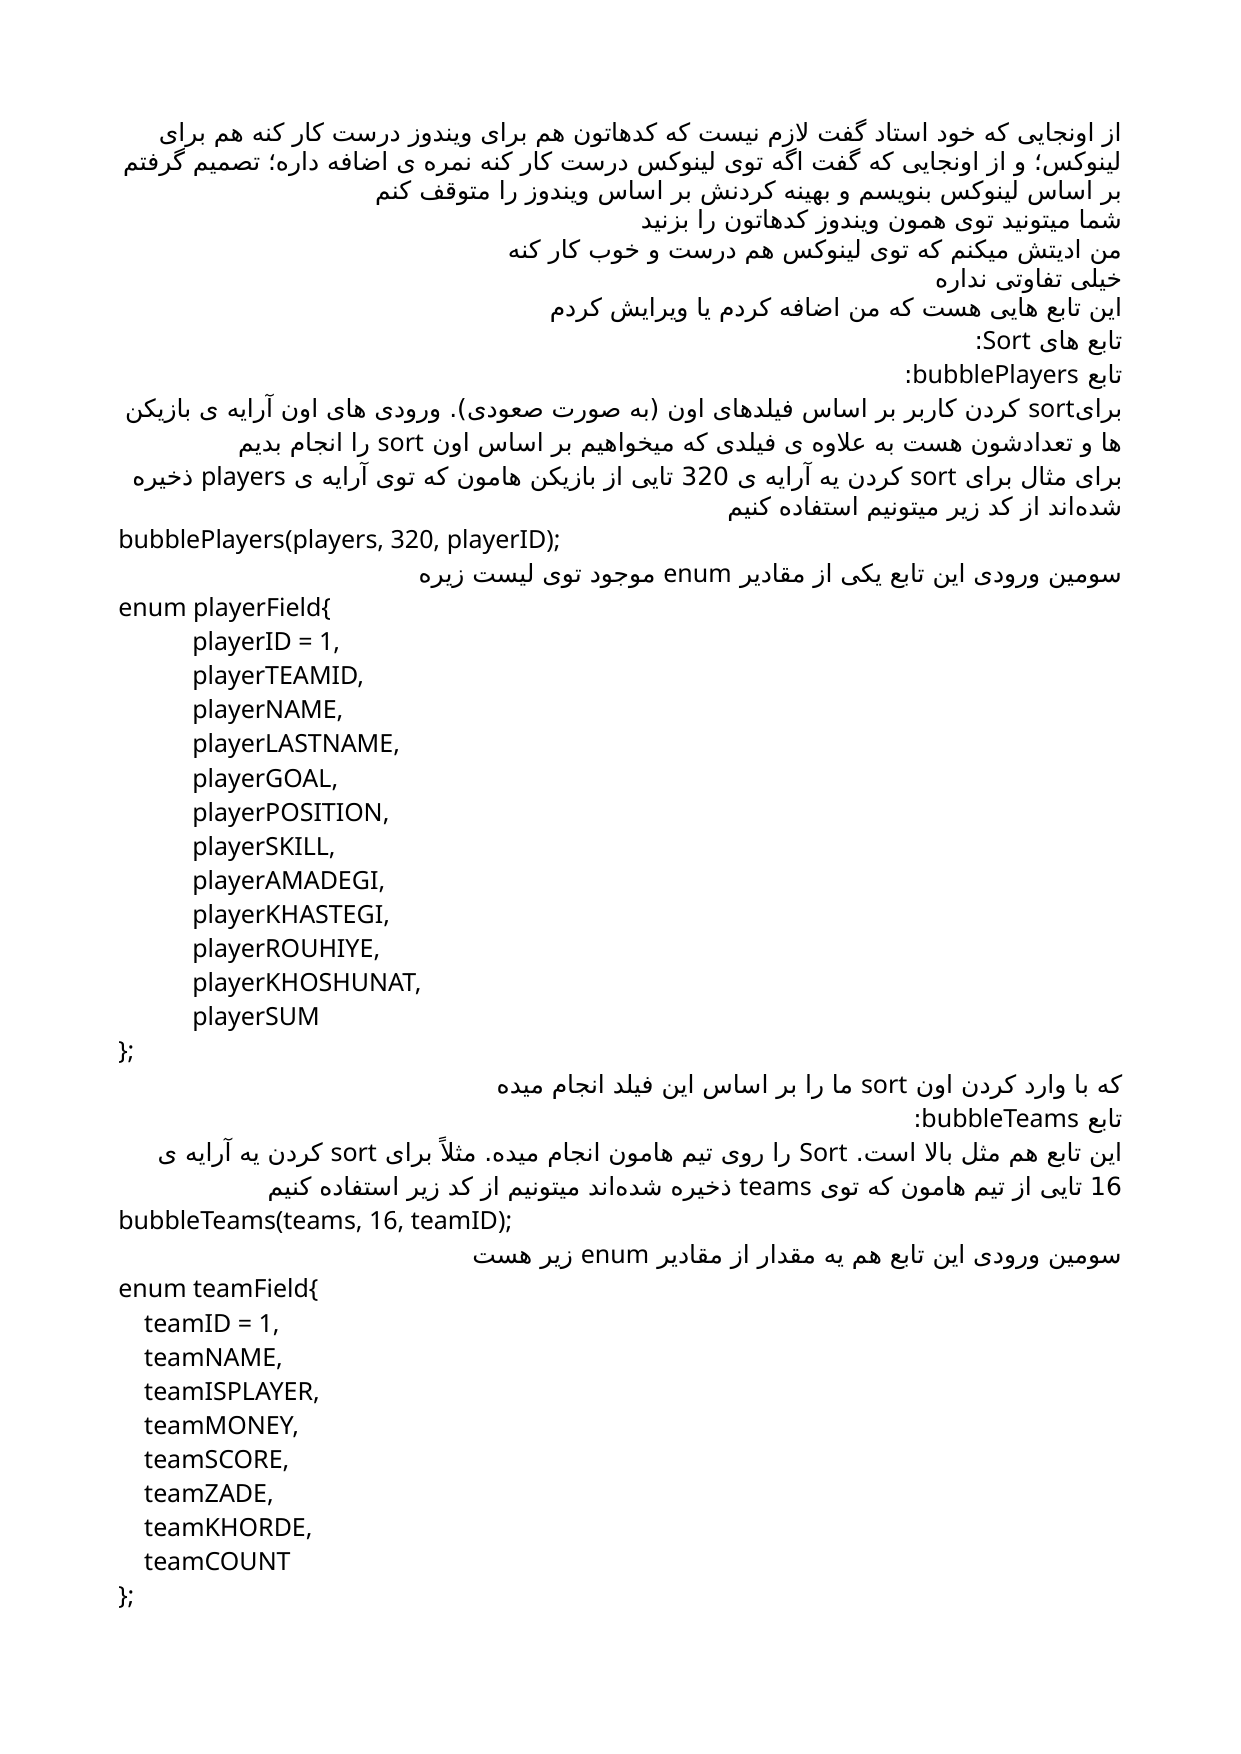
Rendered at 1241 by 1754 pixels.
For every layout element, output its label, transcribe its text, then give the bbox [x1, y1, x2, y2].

text enum teamField{ [118, 1271, 1122, 1305]
text خیلی تفاوتی نداره [118, 264, 1122, 293]
text teamNAME, [118, 1339, 1122, 1373]
text playerLASTNAME, [118, 726, 1122, 760]
text برایsort کردن کاربر بر اساس فیلدهای اون (به صورت صعودی). ورودی های اون آرایه ی بازیکن ها و تعدادشون هست به علاوه ی فیلدی که میخواهیم بر اساس اون sort را انجام بدیم [118, 390, 1122, 458]
text سومین ورودی این تابع هم یه مقدار از مقادیر enum زیر هست [118, 1237, 1122, 1271]
text }; [118, 1578, 1122, 1612]
text playerTEAMID, [118, 658, 1122, 692]
text از اونجایی که خود استاد گفت لازم نیست که کدهاتون هم برای ویندوز درست کار کنه هم برای لینوکس؛ و از اونجایی که گفت اگه توی لینوکس درست کار کنه نمره ی اضافه داره؛ تصمیم گرفتم بر اساس لینوکس بنویسم و بهینه کردنش بر اساس ویندوز را متوقف کنم [118, 118, 1122, 206]
text }; [118, 1033, 1122, 1067]
text playerID = 1, [118, 624, 1122, 658]
text teamID = 1, [118, 1305, 1122, 1339]
text playerSKILL, [118, 828, 1122, 862]
text که با وارد کردن اون sort ما را بر اساس این فیلد انجام میده [118, 1067, 1122, 1101]
text playerNAME, [118, 692, 1122, 726]
text تابع bubbleTeams: [118, 1101, 1122, 1135]
text playerPOSITION, [118, 794, 1122, 828]
text این تابع هم مثل بالا است. Sort را روی تیم هامون انجام میده. مثلاً برای sort کردن یه آرایه ی 16 تایی از تیم هامون که توی teams ذخیره شده‌اند میتونیم از کد زیر استفاده کنیم [118, 1135, 1122, 1203]
text تابع های Sort: [118, 322, 1122, 356]
text playerGOAL, [118, 760, 1122, 794]
text تابع bubblePlayers: [118, 356, 1122, 390]
text teamZADE, [118, 1476, 1122, 1509]
text enum playerField{ [118, 590, 1122, 624]
text bubblePlayers(players, 320, playerID); [118, 522, 1122, 556]
text من ادیتش میکنم که توی لینوکس هم درست و خوب کار کنه [118, 235, 1122, 264]
text playerAMADEGI, [118, 862, 1122, 896]
text teamMONEY, [118, 1407, 1122, 1441]
text این تابع هایی هست که من اضافه کردم یا ویرایش کردم [118, 293, 1122, 322]
text bubbleTeams(teams, 16, teamID); [118, 1203, 1122, 1237]
text playerKHOSHUNAT, [118, 964, 1122, 999]
text teamSCORE, [118, 1441, 1122, 1476]
text teamISPLAYER, [118, 1373, 1122, 1407]
text سومین ورودی این تابع یکی از مقادیر enum موجود توی لیست زیره [118, 556, 1122, 590]
text برای مثال برای sort کردن یه آرایه ی 320 تایی از بازیکن هامون که توی آرایه ی players ذخیره شده‌اند از کد زیر میتونیم استفاده کنیم [118, 458, 1122, 522]
text playerKHASTEGI, [118, 896, 1122, 931]
text شما میتونید توی همون ویندوز کدهاتون را بزنید [118, 206, 1122, 235]
text teamKHORDE, [118, 1509, 1122, 1544]
text teamCOUNT [118, 1544, 1122, 1578]
text playerROUHIYE, [118, 931, 1122, 964]
text playerSUM [118, 999, 1122, 1033]
